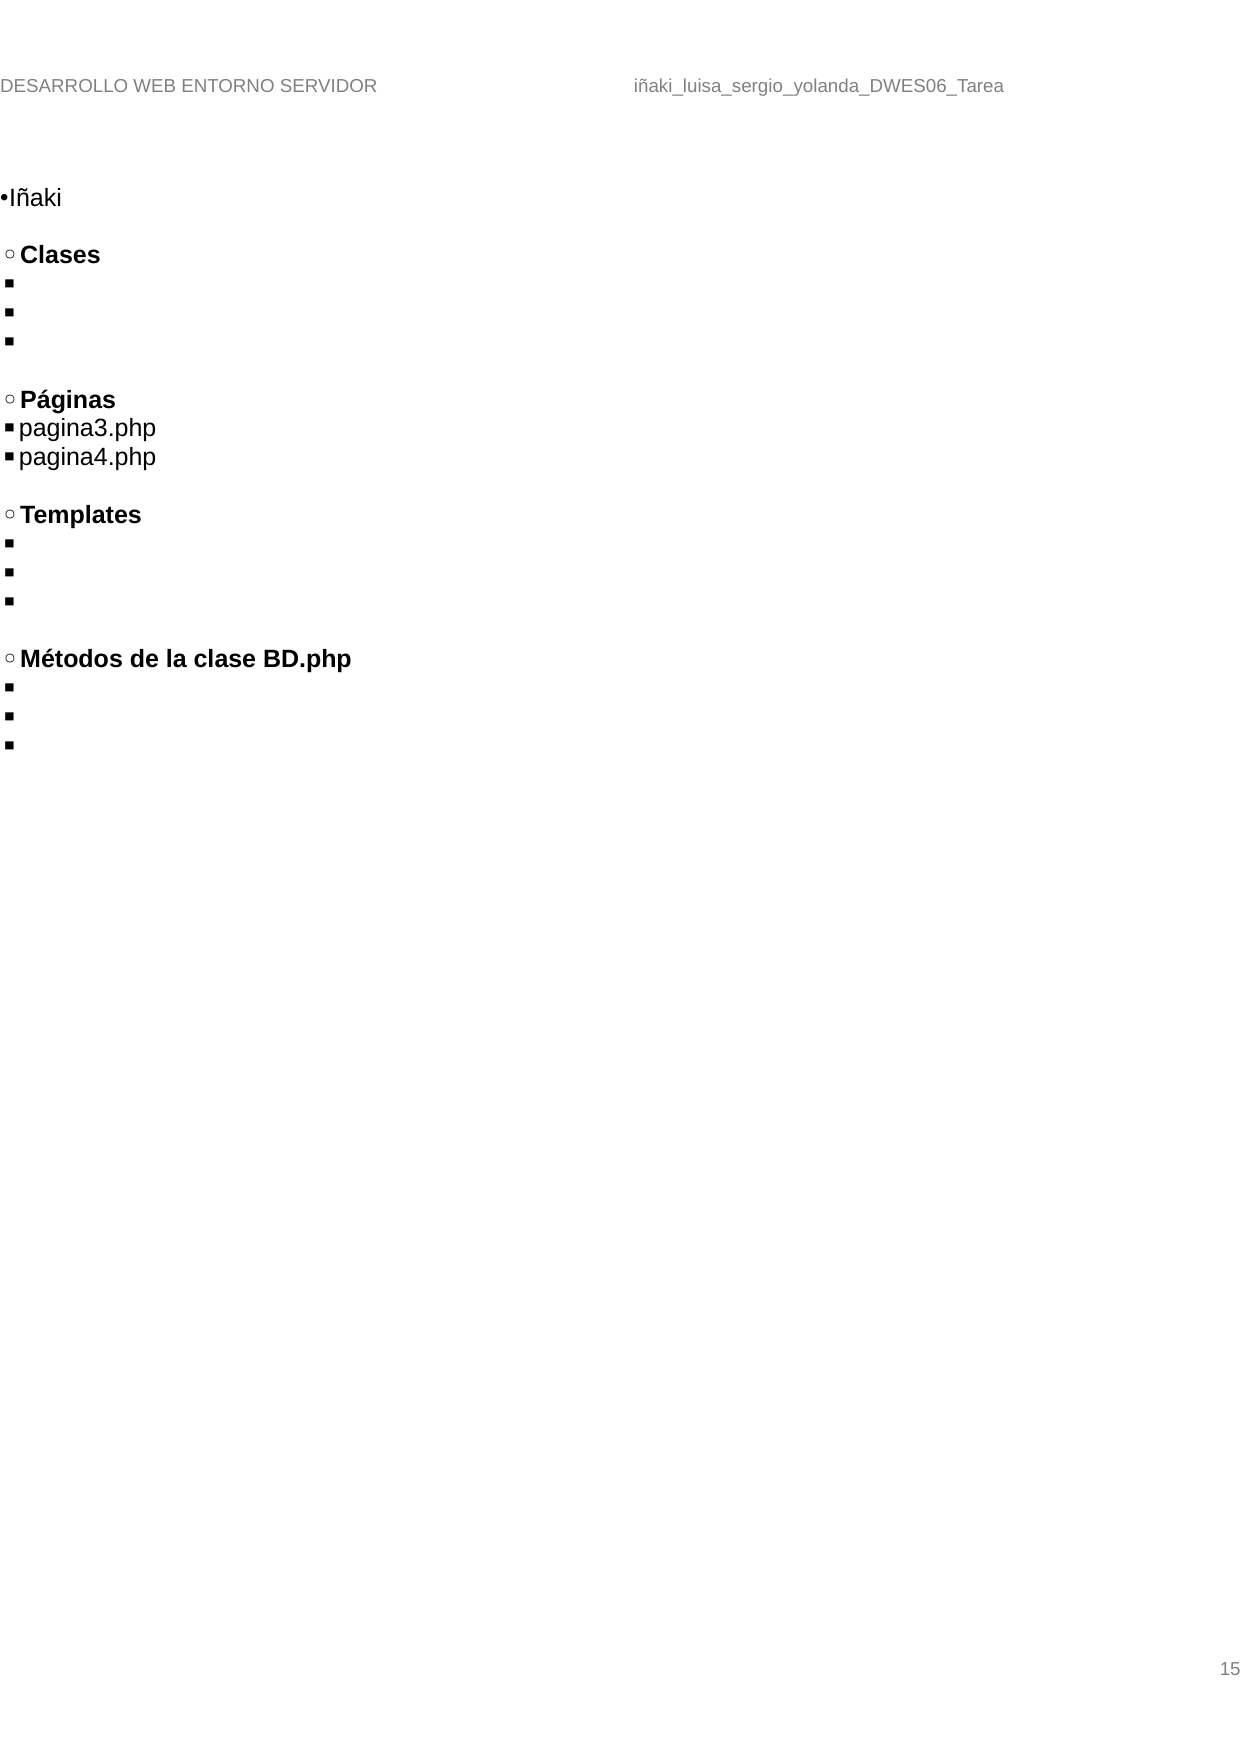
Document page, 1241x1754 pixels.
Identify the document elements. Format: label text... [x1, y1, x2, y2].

list Templates [0, 500, 1240, 529]
list pagina4.php [0, 442, 1240, 471]
list Iñaki [0, 183, 1240, 212]
list Clases [0, 240, 1240, 269]
list pagina3.php [0, 413, 1240, 442]
list Métodos de la clase BD.php [0, 644, 1240, 673]
list Páginas [0, 384, 1240, 413]
